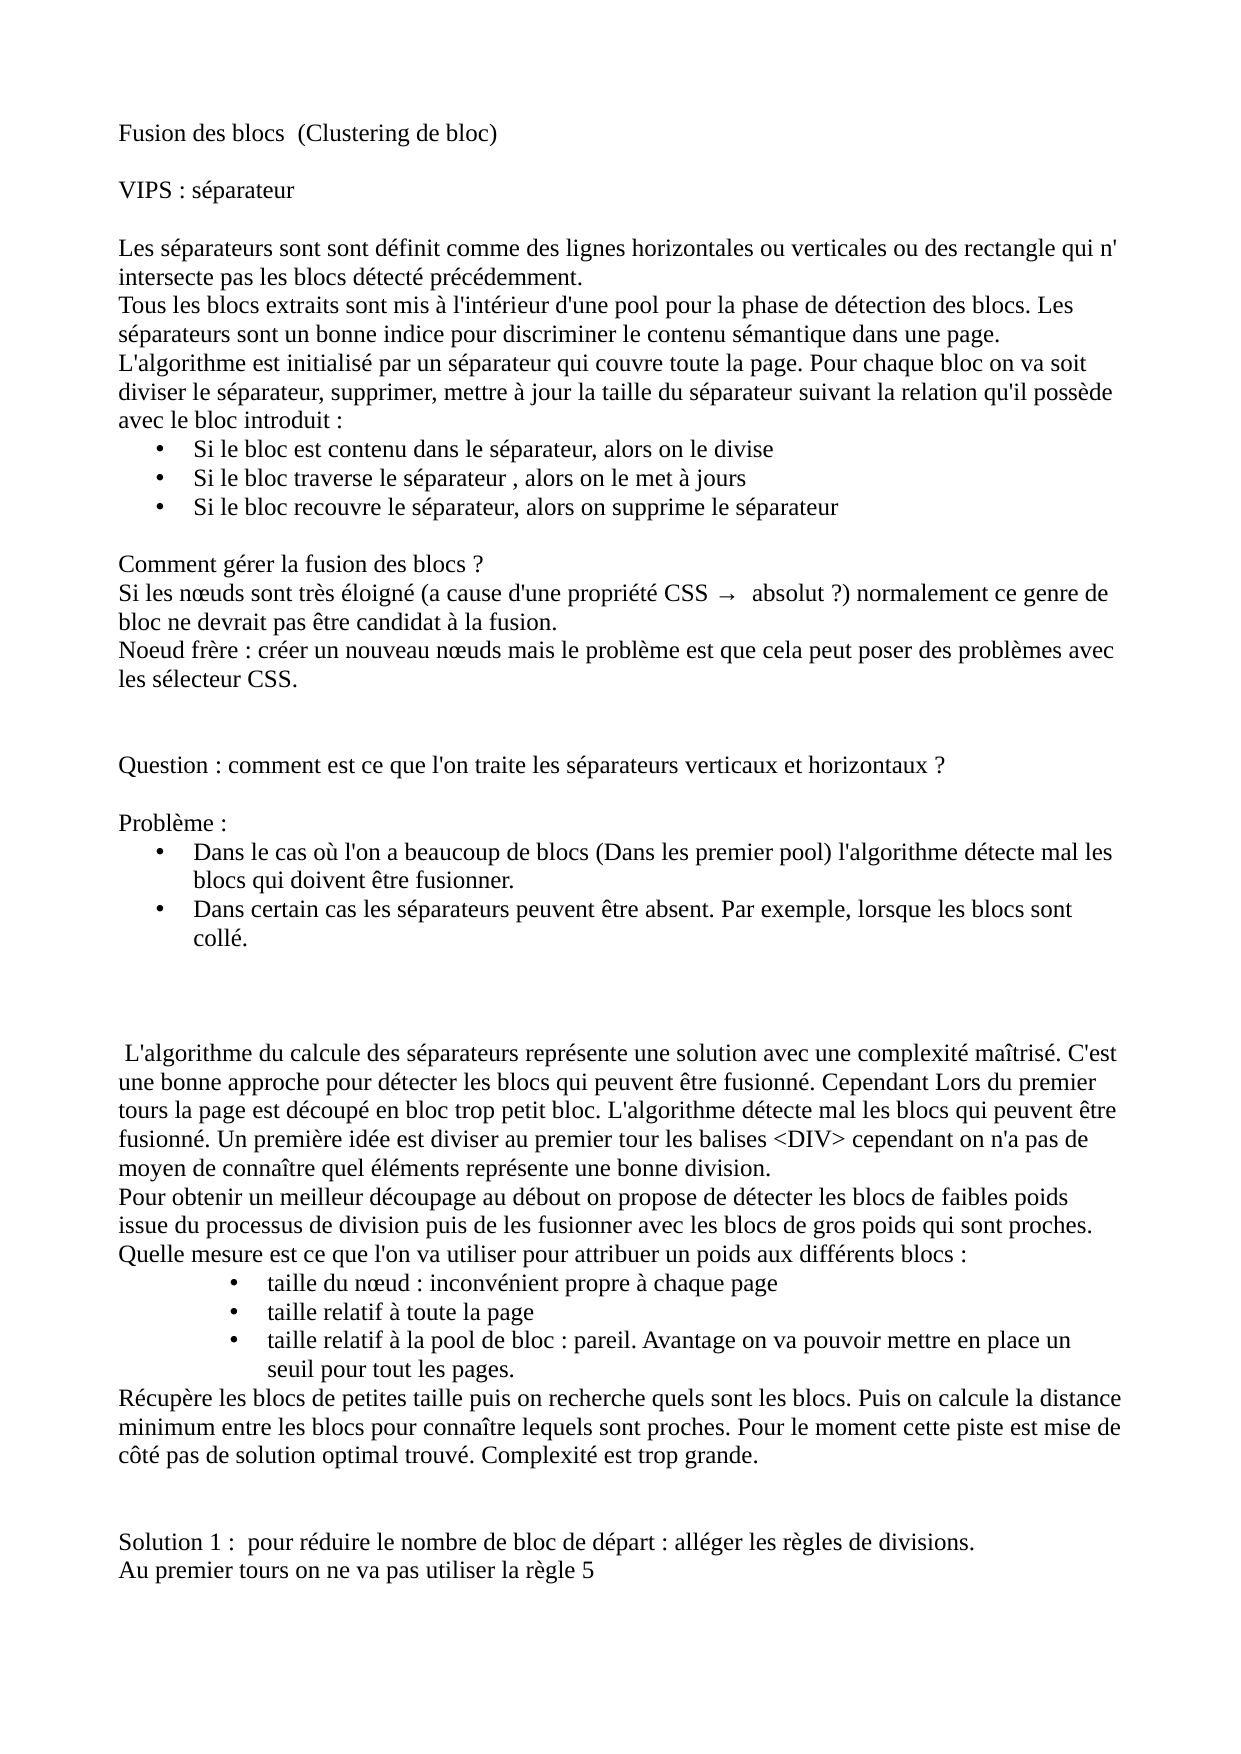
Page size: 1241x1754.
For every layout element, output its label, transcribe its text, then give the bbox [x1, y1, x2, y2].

list taille du nœud : inconvénient propre à chaque page [229, 1268, 1122, 1297]
text Si les nœuds sont très éloigné (a cause d'une propriété CSS → absolut ?) normalement ce genre de bloc ne devrait pas être candidat à la fusion. [118, 578, 1122, 636]
text Tous les blocs extraits sont mis à l'intérieur d'une pool pour la phase de détection des blocs. Les séparateurs sont un bonne indice pour discriminer le contenu sémantique dans une page. [118, 291, 1122, 348]
list taille relatif à la pool de bloc : pareil. Avantage on va pouvoir mettre en place un seuil pour tout les pages. [229, 1326, 1122, 1383]
text L'algorithme du calcule des séparateurs représente une solution avec une complexité maîtrisé. C'est une bonne approche pour détecter les blocs qui peuvent être fusionné. Cependant Lors du premier tours la page est découpé en bloc trop petit bloc. L'algorithme détecte mal les blocs qui peuvent être fusionné. Un première idée est diviser au premier tour les balises <DIV> cependant on n'a pas de moyen de connaître quel éléments représente une bonne division. [118, 1038, 1122, 1182]
text L'algorithme est initialisé par un séparateur qui couvre toute la page. Pour chaque bloc on va soit diviser le séparateur, supprimer, mettre à jour la taille du séparateur suivant la relation qu'il possède avec le bloc introduit : [118, 348, 1122, 434]
list Dans le cas où l'on a beaucoup de blocs (Dans les premier pool) l'algorithme détecte mal les blocs qui doivent être fusionner. [156, 837, 1122, 894]
list Dans certain cas les séparateurs peuvent être absent. Par exemple, lorsque les blocs sont collé. [156, 894, 1122, 952]
text Pour obtenir un meilleur découpage au débout on propose de détecter les blocs de faibles poids issue du processus de division puis de les fusionner avec les blocs de gros poids qui sont proches. [118, 1182, 1122, 1239]
text Solution 1 : pour réduire le nombre de bloc de départ : alléger les règles de divisions. [118, 1527, 1122, 1556]
list Si le bloc est contenu dans le séparateur, alors on le divise [156, 434, 1122, 463]
text Question : comment est ce que l'on traite les séparateurs verticaux et horizontaux ? [118, 751, 1122, 779]
text Quelle mesure est ce que l'on va utiliser pour attribuer un poids aux différents blocs : [118, 1239, 1122, 1268]
text Noeud frère : créer un nouveau nœuds mais le problème est que cela peut poser des problèmes avec les sélecteur CSS. [118, 636, 1122, 693]
list Si le bloc traverse le séparateur , alors on le met à jours [156, 463, 1122, 492]
text Fusion des blocs (Clustering de bloc) [118, 118, 1122, 147]
text Récupère les blocs de petites taille puis on recherche quels sont les blocs. Puis on calcule la distance minimum entre les blocs pour connaître lequels sont proches. Pour le moment cette piste est mise de côté pas de solution optimal trouvé. Complexité est trop grande. [118, 1383, 1122, 1469]
list taille relatif à toute la page [229, 1297, 1122, 1326]
text Au premier tours on ne va pas utiliser la règle 5 [118, 1556, 1122, 1584]
text Les séparateurs sont sont définit comme des lignes horizontales ou verticales ou des rectangle qui n' intersecte pas les blocs détecté précédemment. [118, 233, 1122, 291]
list Si le bloc recouvre le séparateur, alors on supprime le séparateur [156, 492, 1122, 521]
text Comment gérer la fusion des blocs ? [118, 549, 1122, 578]
text Problème : [118, 808, 1122, 837]
text VIPS : séparateur [118, 176, 1122, 204]
